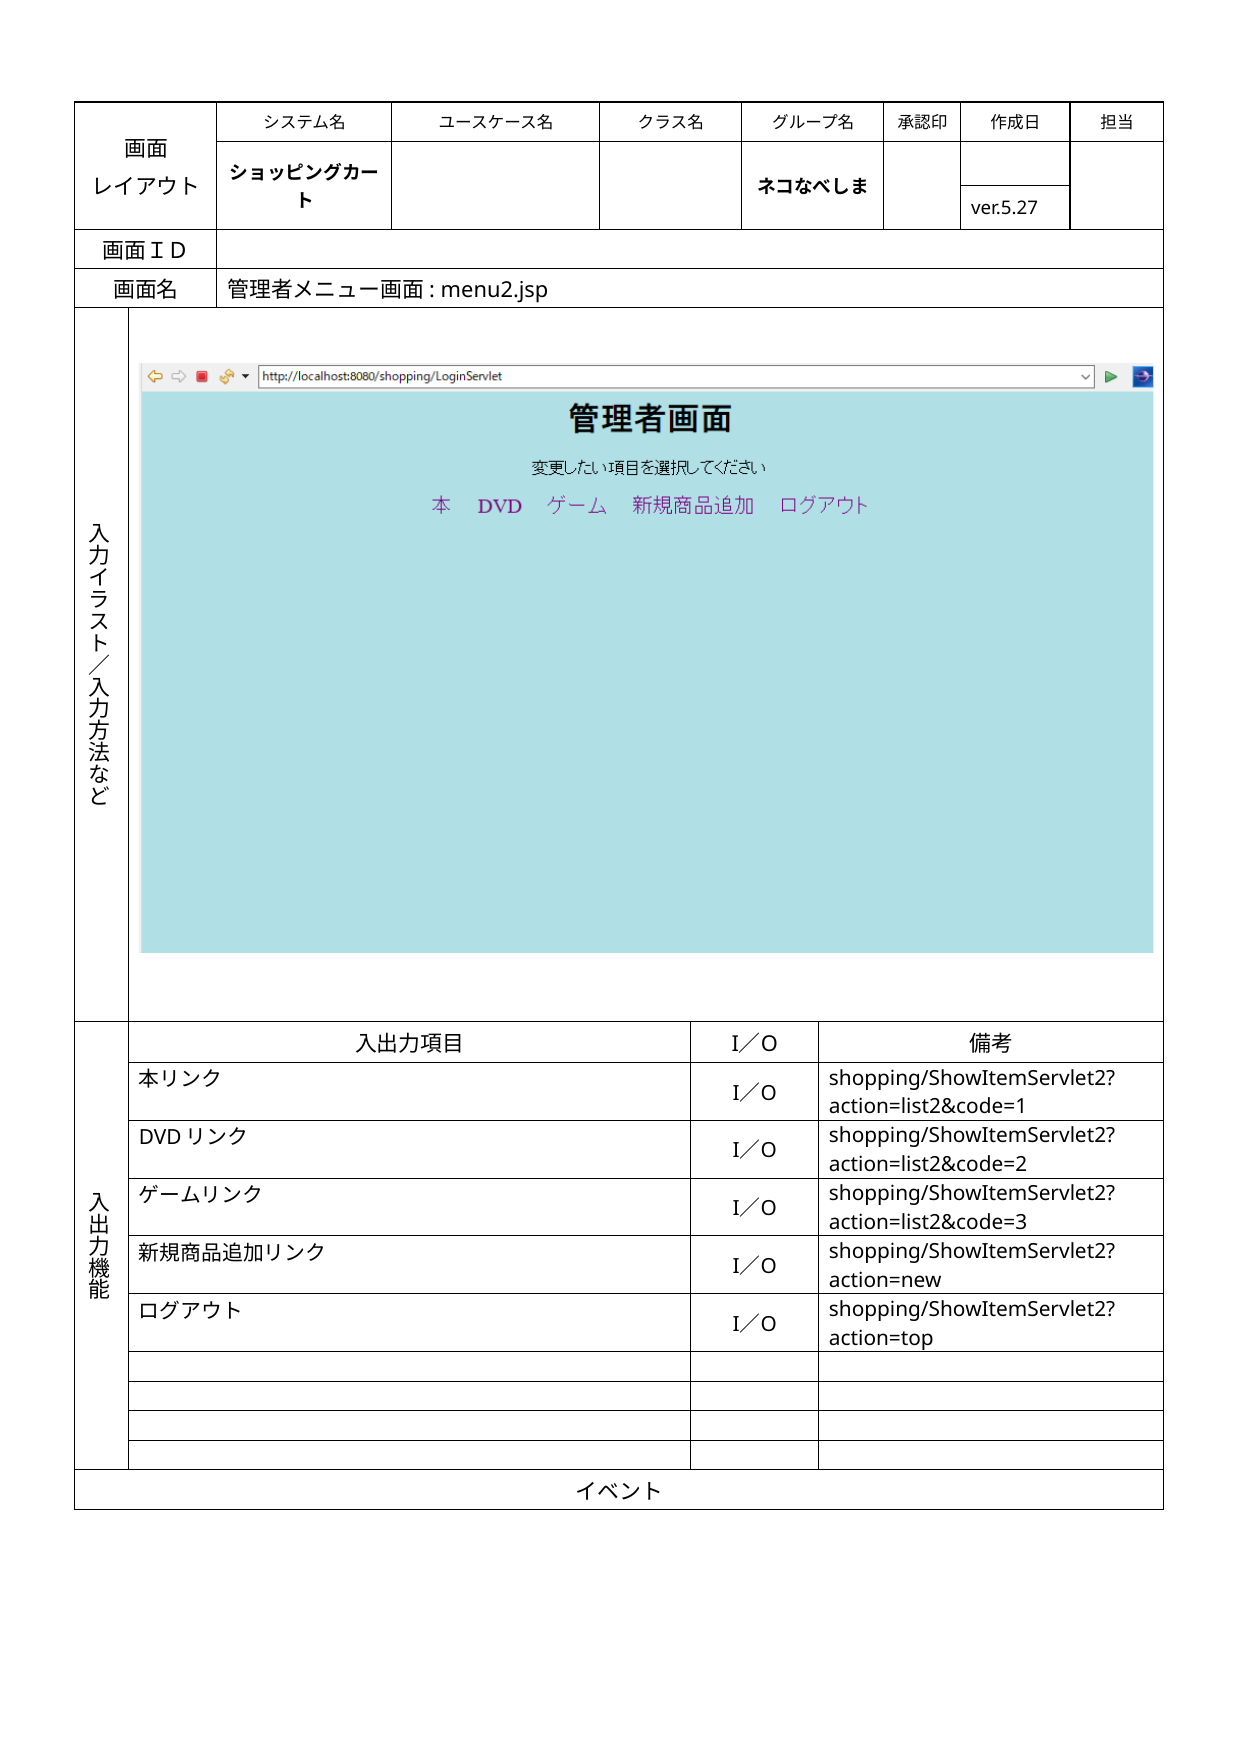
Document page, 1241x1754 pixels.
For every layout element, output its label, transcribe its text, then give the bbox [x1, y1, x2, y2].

table_cell shopping/ShowItemServlet2?action=list2&code=1 [819, 1063, 1163, 1119]
table_cell [819, 1411, 1163, 1440]
table_cell ネコなべしま [742, 142, 883, 229]
table_cell 入力イラスト／入力方法など [75, 308, 128, 1021]
table_cell 管理者メニュー画面 : menu2.jsp [217, 269, 1163, 307]
table_cell [691, 1441, 818, 1469]
table_cell ver.5.27 [961, 186, 1069, 229]
table_cell [129, 1441, 690, 1469]
table_header グループ名 [742, 103, 883, 141]
table_cell [217, 230, 1163, 268]
table_cell [691, 1382, 818, 1410]
table_cell [600, 142, 741, 229]
table_cell 画面ＩＤ [75, 230, 216, 268]
table_cell [884, 142, 960, 229]
table_cell [691, 1352, 818, 1381]
table_cell I／O [691, 1022, 818, 1062]
table_cell shopping/ShowItemServlet2?action=list2&code=2 [819, 1121, 1163, 1177]
table_cell [129, 308, 1163, 1021]
table_cell 画面名 [75, 269, 216, 307]
table_cell shopping/ShowItemServlet2?action=list2&code=3 [819, 1179, 1163, 1235]
table_cell [819, 1441, 1163, 1469]
table_cell DVDリンク [129, 1121, 690, 1177]
table_cell I／O [691, 1179, 818, 1235]
table_cell 本リンク [129, 1063, 690, 1119]
table_header 画面 レイアウト [75, 103, 216, 229]
table_cell I／O [691, 1121, 818, 1177]
table_cell [129, 1352, 690, 1381]
table_header 作成日 [961, 103, 1069, 141]
table_cell ログアウト [129, 1294, 690, 1351]
table_cell [819, 1382, 1163, 1410]
table_cell イベント [75, 1470, 1163, 1509]
table_cell [961, 142, 1069, 185]
table_cell [1071, 142, 1163, 229]
table_cell [691, 1411, 818, 1440]
table_cell 入出力項目 [129, 1022, 690, 1062]
table_header 承認印 [884, 103, 960, 141]
table_header システム名 [217, 103, 391, 141]
picture [138, 363, 1154, 953]
table_cell 新規商品追加リンク [129, 1236, 690, 1293]
table_cell [392, 142, 599, 229]
table_cell shopping/ShowItemServlet2?action=top [819, 1294, 1163, 1351]
table_cell 備考 [819, 1022, 1163, 1062]
table_header クラス名 [600, 103, 741, 141]
table_cell [129, 1411, 690, 1440]
table_cell shopping/ShowItemServlet2?action=new [819, 1236, 1163, 1293]
table_cell I／O [691, 1294, 818, 1351]
table_cell I／O [691, 1063, 818, 1119]
table_cell [819, 1352, 1163, 1381]
table_cell ゲームリンク [129, 1179, 690, 1235]
table_cell [129, 1382, 690, 1410]
table_cell 入出力機能 [75, 1022, 128, 1469]
table_header 担当 [1071, 103, 1163, 141]
table_cell I／O [691, 1236, 818, 1293]
table_header ユースケース名 [392, 103, 599, 141]
table_cell ショッピングカート [217, 142, 391, 229]
